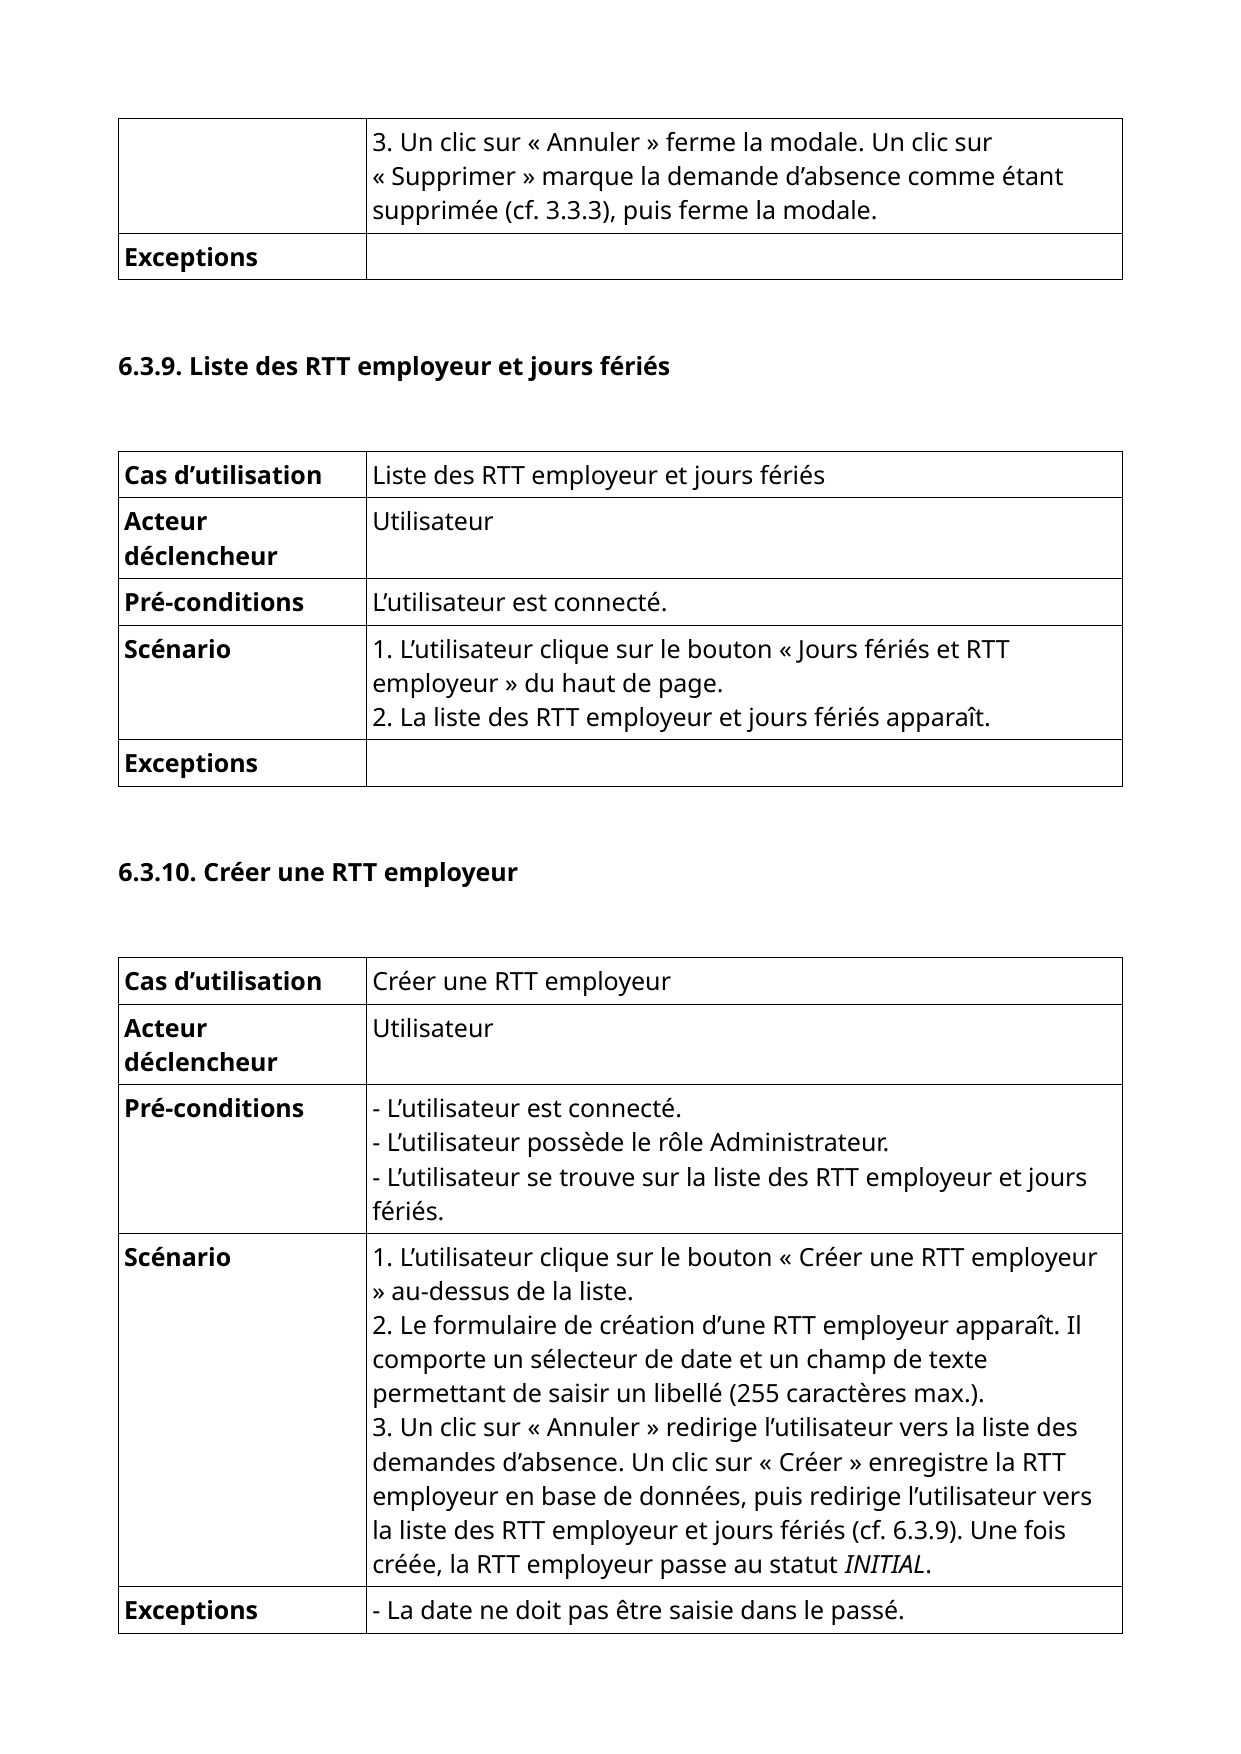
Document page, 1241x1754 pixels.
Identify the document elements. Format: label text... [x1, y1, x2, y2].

table_cell - L’utilisateur est connecté. - L’utilisateur possède le rôle Administrateur. - L’utilisateur se trouve sur la liste des RTT employeur et jours fériés. [367, 1085, 1122, 1233]
table_cell [367, 740, 1122, 786]
table_header Liste des RTT employeur et jours fériés [367, 452, 1122, 497]
table_header Cas d’utilisation [119, 452, 366, 497]
table_cell - La date ne doit pas être saisie dans le passé. [367, 1587, 1122, 1633]
table_cell Utilisateur [367, 1005, 1122, 1084]
table_cell Pré-conditions [119, 1085, 366, 1233]
table_header Créer une RTT employeur [367, 958, 1122, 1004]
table_cell Acteur déclencheur [119, 498, 366, 578]
text 6.3.9. Liste des RTT employeur et jours fériés [118, 348, 1122, 383]
table_header Cas d’utilisation [119, 958, 366, 1004]
table_cell Utilisateur [367, 498, 1122, 578]
table_cell Scénario [119, 626, 366, 739]
table_cell Pré-conditions [119, 579, 366, 624]
table_cell L’utilisateur est connecté. [367, 579, 1122, 624]
table_cell [119, 119, 366, 233]
table_cell Acteur déclencheur [119, 1005, 366, 1084]
table_cell 1. L’utilisateur clique sur le bouton « Jours fériés et RTT employeur » du haut de page. 2. La liste des RTT employeur et jours fériés apparaît. [367, 626, 1122, 739]
text 6.3.10. Créer une RTT employeur [118, 855, 1122, 889]
table_cell Exceptions [119, 234, 366, 279]
table_cell 3. Un clic sur « Annuler » ferme la modale. Un clic sur « Supprimer » marque la demande d’absence comme étant supprimée (cf. 3.3.3), puis ferme la modale. [367, 119, 1122, 233]
table_cell [367, 234, 1122, 279]
table_cell 1. L’utilisateur clique sur le bouton « Créer une RTT employeur » au-dessus de la liste. 2. Le formulaire de création d’une RTT employeur apparaît. Il comporte un sélecteur de date et un champ de texte permettant de saisir un libellé (255 caractères max.). 3. Un clic sur « Annuler » redirige l’utilisateur vers la liste des demandes d’absence. Un clic sur « Créer » enregistre la RTT employeur en base de données, puis redirige l’utilisateur vers la liste des RTT employeur et jours fériés (cf. 6.3.9). Une fois créée, la RTT employeur passe au statut INITIAL. [367, 1234, 1122, 1586]
table_cell Exceptions [119, 740, 366, 786]
table_cell Scénario [119, 1234, 366, 1586]
table_cell Exceptions [119, 1587, 366, 1633]
